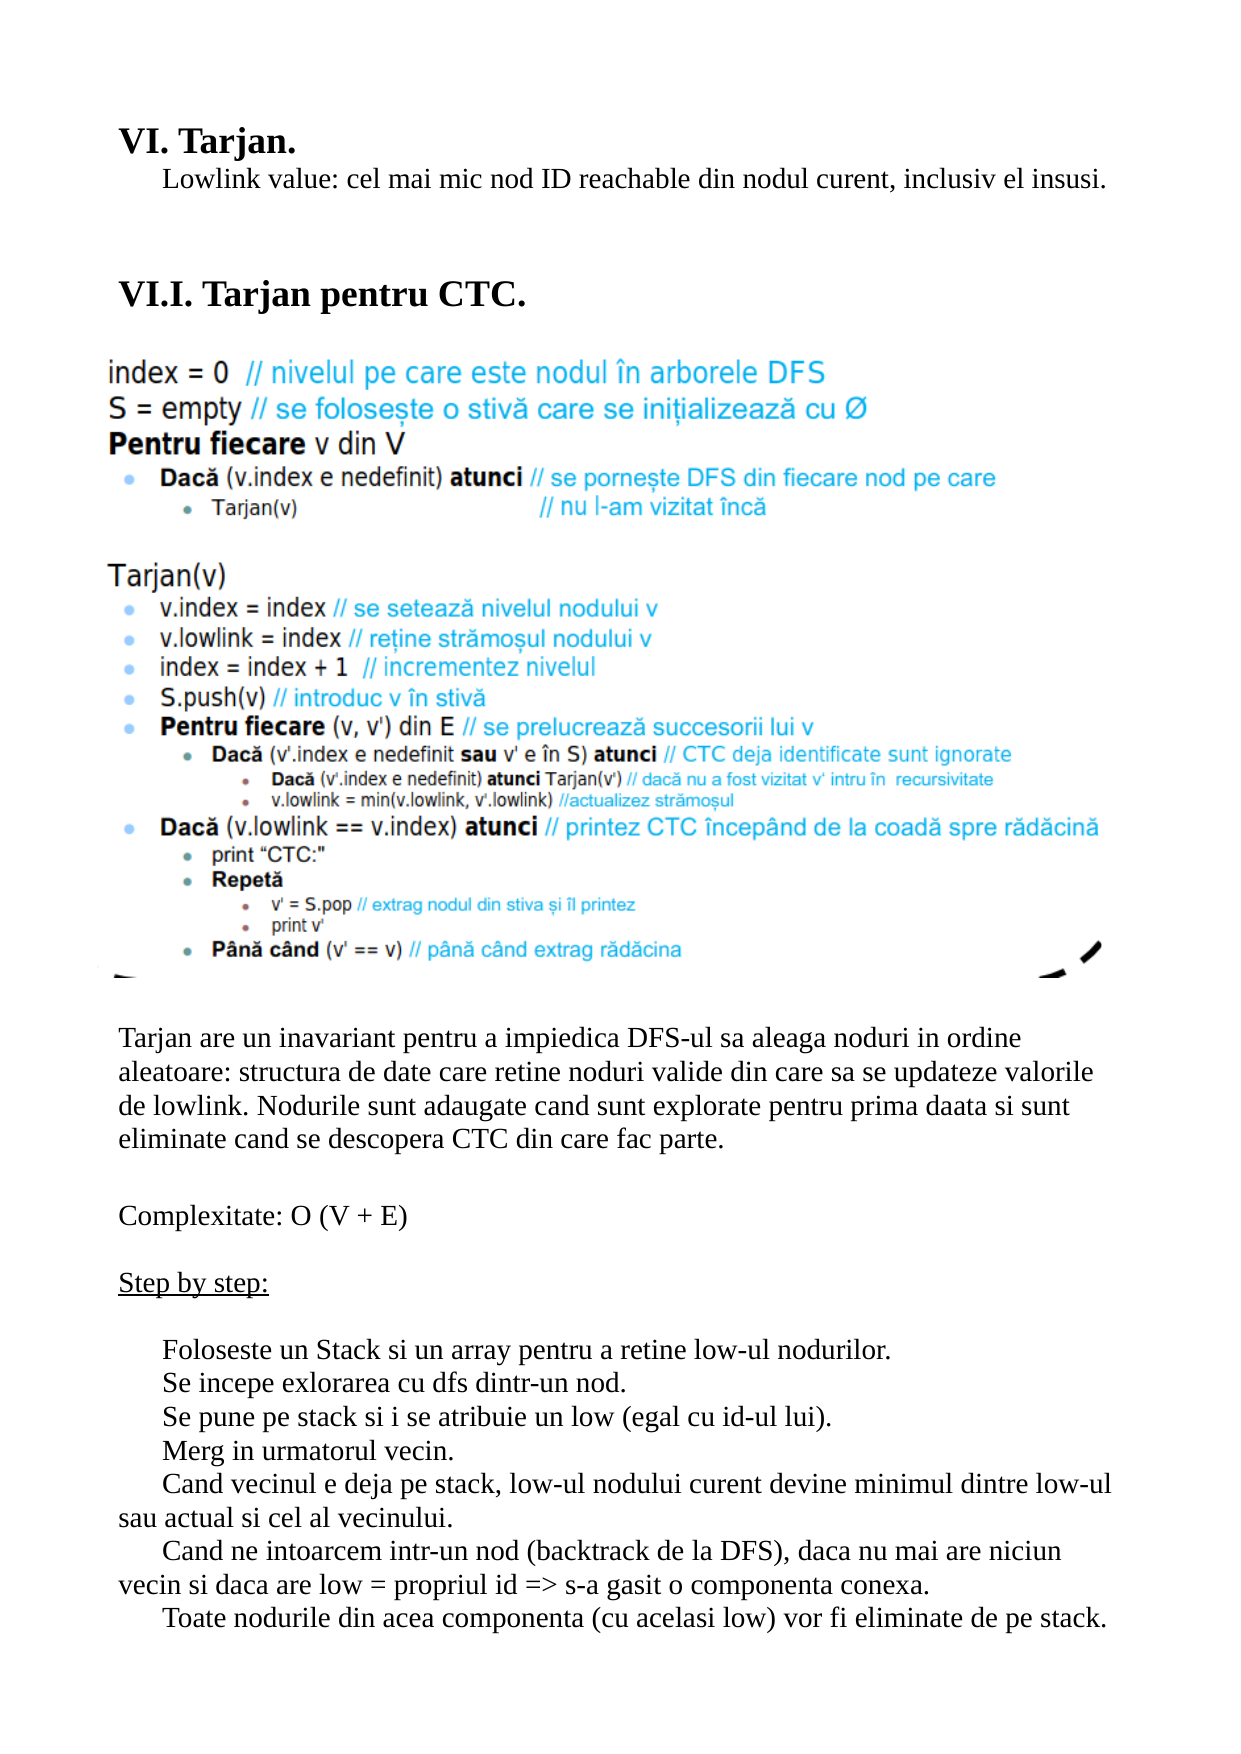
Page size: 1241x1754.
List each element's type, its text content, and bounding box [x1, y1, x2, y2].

text VI.I. Tarjan pentru CTC. [118, 271, 1122, 314]
text Complexitate: O (V + E) [118, 1198, 1122, 1231]
text Tarjan are un inavariant pentru a impiedica DFS-ul sa aleaga noduri in ordine aleatoare: structura de date care retine noduri valide din care sa se updateze valorile de lowlink. Nodurile sunt adaugate cand sunt explorate pentru prima daata si sunt eliminate cand se descopera CTC din care fac parte. [118, 1021, 1122, 1155]
text Cand ne intoarcem intr-un nod (backtrack de la DFS), daca nu mai are niciun vecin si daca are low = propriul id => s-a gasit o componenta conexa. [118, 1533, 1122, 1600]
text VI. Tarjan. [118, 118, 1122, 161]
text Step by step: [118, 1265, 1122, 1298]
text Merg in urmatorul vecin. [118, 1433, 1122, 1466]
text Se pune pe stack si i se atribuie un low (egal cu id-ul lui). [118, 1399, 1122, 1433]
text Foloseste un Stack si un array pentru a retine low-ul nodurilor. [118, 1332, 1122, 1366]
text Se incepe exlorarea cu dfs dintr-un nod. [118, 1366, 1122, 1399]
text Cand vecinul e deja pe stack, low-ul nodului curent devine minimul dintre low-ul sau actual si cel al vecinului. [118, 1466, 1122, 1533]
picture [97, 357, 1102, 978]
text Lowlink value: cel mai mic nod ID reachable din nodul curent, inclusiv el insusi. [118, 161, 1122, 195]
text Toate nodurile din acea componenta (cu acelasi low) vor fi eliminate de pe stack. [118, 1600, 1122, 1634]
